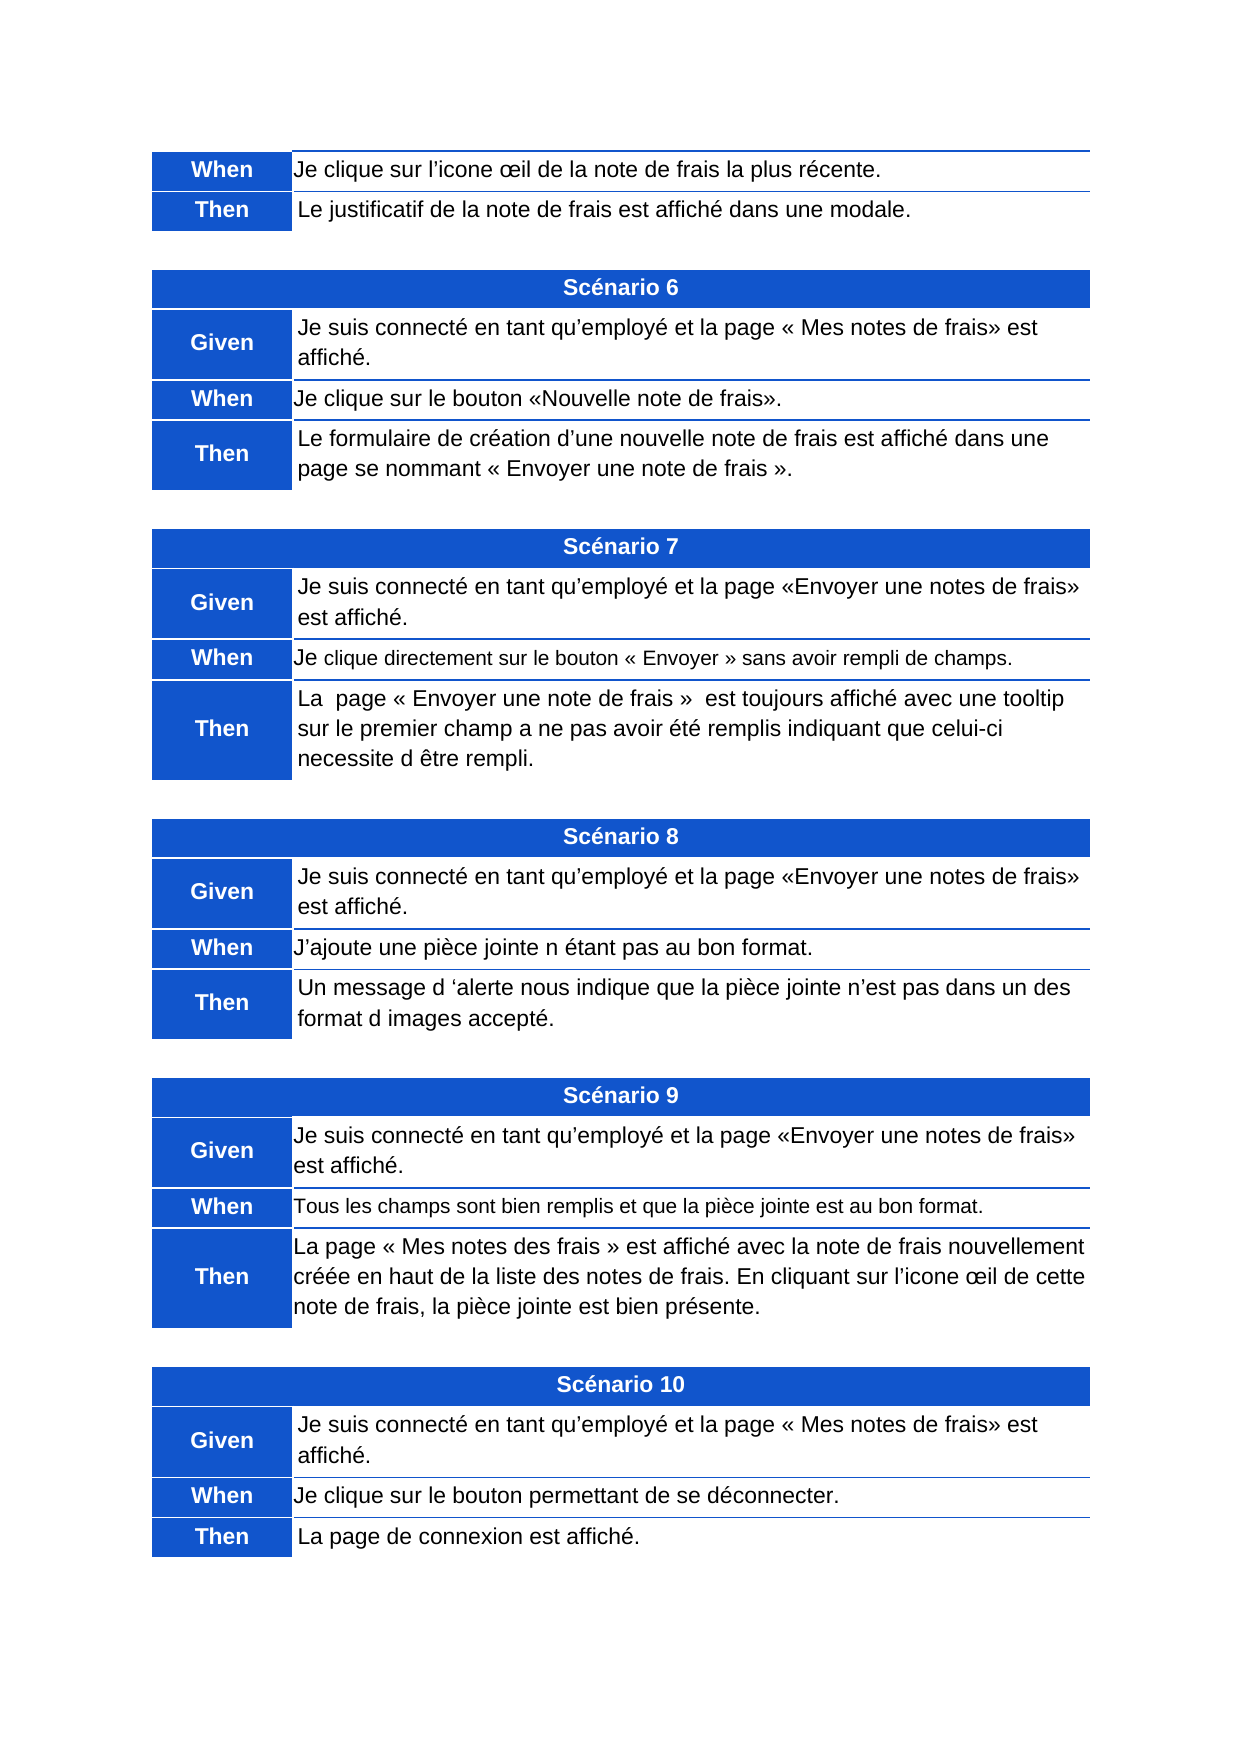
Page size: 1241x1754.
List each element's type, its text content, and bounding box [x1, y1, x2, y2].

table_cell [152, 1330, 292, 1366]
table_cell When [152, 381, 292, 419]
table_cell Je suis connecté en tant qu’employé et la page «Envoyer une notes de frais» est affiché. [294, 859, 1090, 928]
table_cell [152, 1041, 292, 1076]
table_cell Then [152, 681, 292, 780]
table_cell [152, 781, 292, 817]
table_cell Scénario 10 [152, 1367, 1090, 1406]
table_cell Then [152, 1518, 292, 1557]
table_cell La page « Mes notes des frais » est affiché avec la note de frais nouvellement créée en haut de la liste des notes de frais. En cliquant sur l’icone œil de cette note de frais, la pièce jointe est bien présente. [294, 1229, 1090, 1328]
table_cell Le justificatif de la note de frais est affiché dans une modale. [294, 192, 1090, 231]
table_cell Then [152, 192, 292, 231]
table_cell Un message d ‘alerte nous indique que la pièce jointe n’est pas dans un des format d images accepté. [294, 970, 1090, 1039]
table_cell Then [152, 421, 292, 490]
table_cell [294, 1041, 1090, 1076]
table_cell Je suis connecté en tant qu’employé et la page « Mes notes de frais» est affiché. [294, 310, 1090, 379]
table_cell Then [152, 1229, 292, 1328]
table_cell Then [152, 970, 292, 1039]
table_cell Scénario 8 [152, 819, 1090, 857]
table_cell [294, 232, 1090, 268]
table_cell Given [152, 1407, 292, 1476]
table_cell Scénario 6 [152, 270, 1090, 308]
table_cell Je suis connecté en tant qu’employé et la page «Envoyer une notes de frais» est affiché. [294, 569, 1090, 638]
table_cell [294, 1330, 1090, 1366]
table_cell Given [152, 569, 292, 638]
table_cell [294, 781, 1090, 817]
table_cell Je suis connecté en tant qu’employé et la page «Envoyer une notes de frais» est affiché. [294, 1118, 1090, 1187]
table_cell La page de connexion est affiché. [294, 1518, 1090, 1557]
table_cell Scénario 9 [152, 1078, 1090, 1116]
table_cell Je clique sur le bouton permettant de se déconnecter. [294, 1478, 1090, 1517]
table_cell Scénario 7 [152, 529, 1090, 568]
table_cell When [152, 1478, 292, 1517]
table_cell La page « Envoyer une note de frais » est toujours affiché avec une tooltip sur le premier champ a ne pas avoir été remplis indiquant que celui-ci necessite d être rempli. [294, 681, 1090, 780]
table_cell When [152, 1189, 292, 1227]
table_cell [294, 492, 1090, 527]
table_cell Je clique directement sur le bouton « Envoyer » sans avoir rempli de champs. [294, 640, 1090, 679]
table_cell When [152, 152, 292, 191]
table_cell [152, 232, 292, 268]
table_cell Given [152, 1118, 292, 1187]
table_cell Je suis connecté en tant qu’employé et la page « Mes notes de frais» est affiché. [294, 1407, 1090, 1476]
table_cell Le formulaire de création d’une nouvelle note de frais est affiché dans une page se nommant « Envoyer une note de frais ». [294, 421, 1090, 490]
table_cell J’ajoute une pièce jointe n étant pas au bon format. [294, 930, 1090, 968]
table_cell [152, 492, 292, 527]
table_cell When [152, 930, 292, 968]
table_cell Given [152, 859, 292, 928]
table_cell Je clique sur le bouton «Nouvelle note de frais». [294, 381, 1090, 419]
table_cell Je clique sur l’icone œil de la note de frais la plus récente. [294, 152, 1090, 191]
table_cell Given [152, 310, 292, 379]
table_cell When [152, 640, 292, 679]
table_cell Tous les champs sont bien remplis et que la pièce jointe est au bon format. [294, 1189, 1090, 1227]
